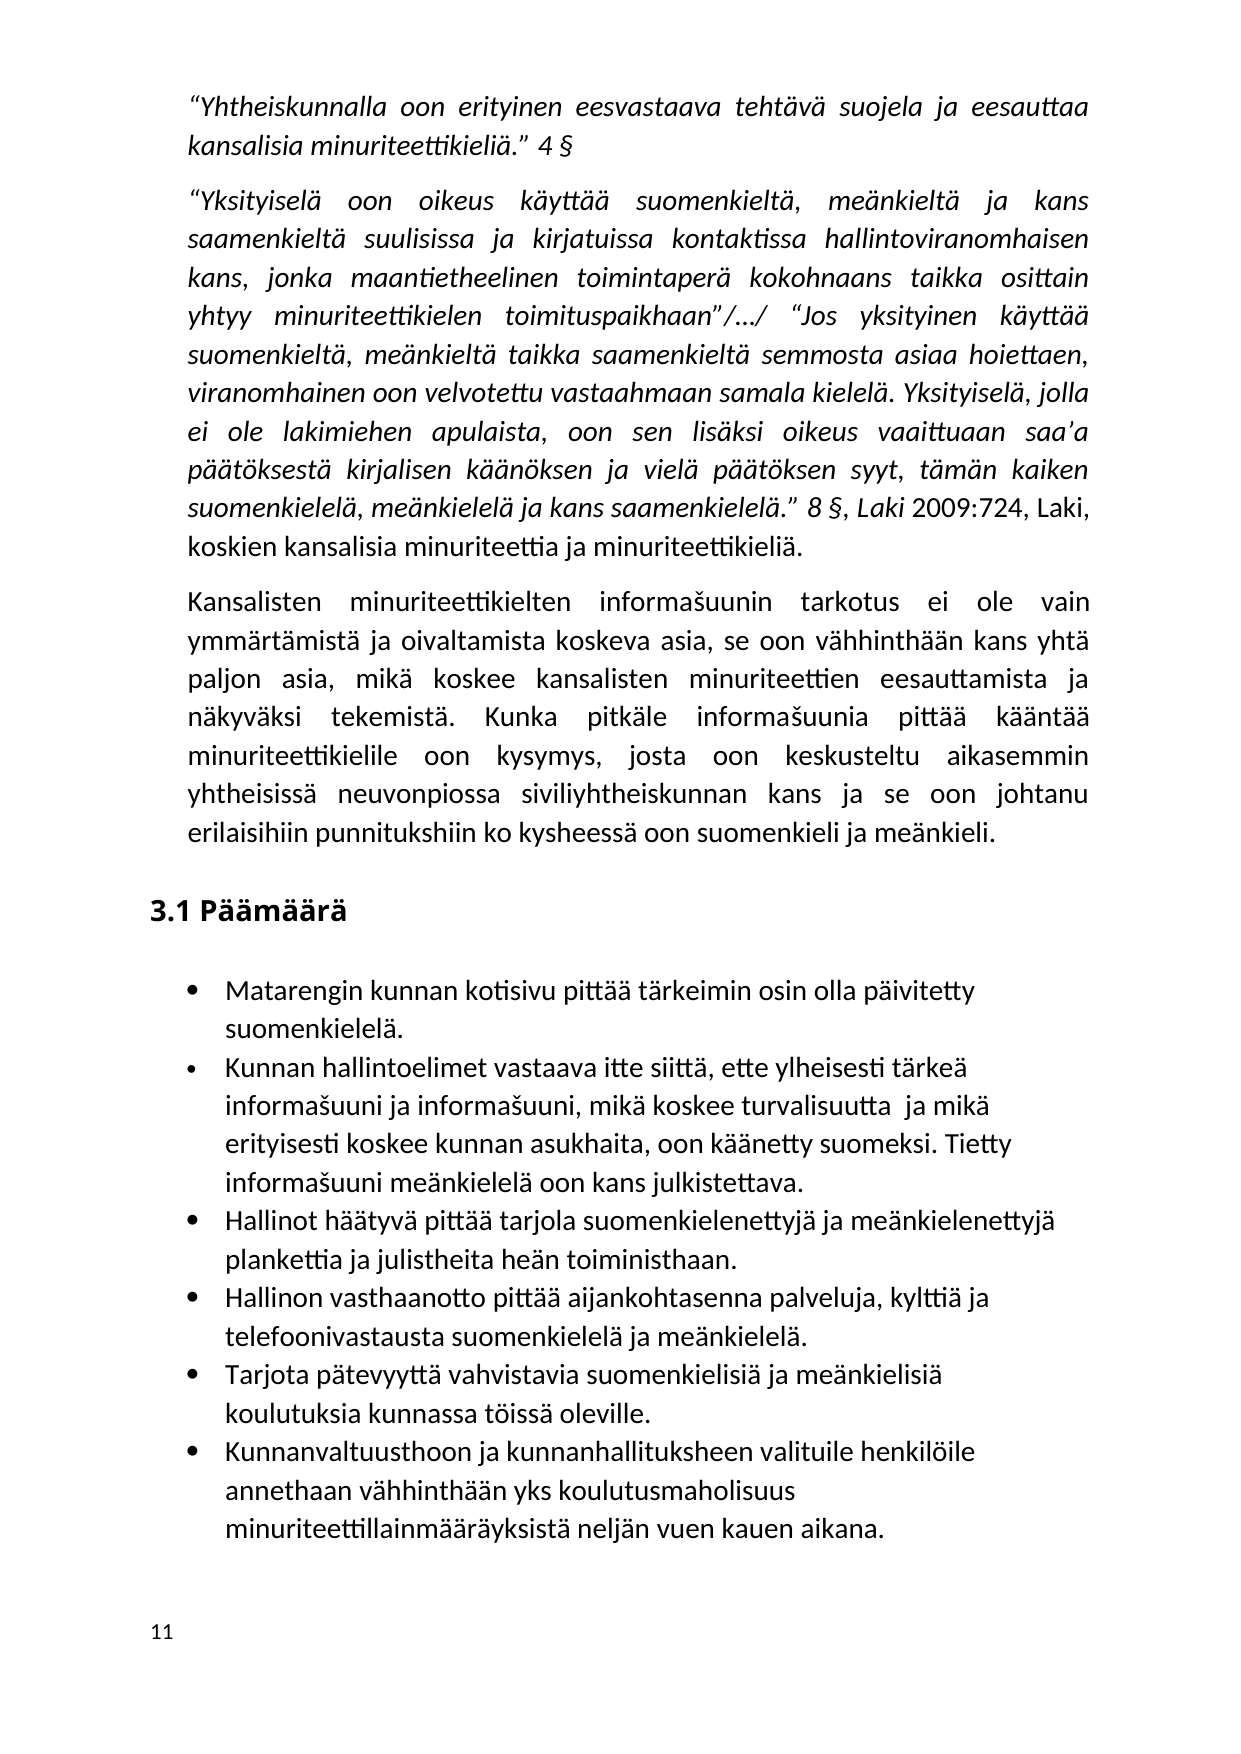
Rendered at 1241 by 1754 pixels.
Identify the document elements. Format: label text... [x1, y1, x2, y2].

list Hallinon vasthaanotto pittää aijankohtasenna palveluja, kylttiä ja telefoonivastausta suomenkielelä ja meänkielelä. [187, 1279, 1090, 1353]
text “Yksityiselä oon oikeus käyttää suomenkieltä, meänkieltä ja kans saamenkieltä suulisissa ja kirjatuissa kontaktissa hallintoviranomhaisen kans, jonka maantietheelinen toimintaperä kokohnaans taikka osittain yhtyy minuriteettikielen toimituspaikhaan”/…/ “Jos yksityinen käyttää suomenkieltä, meänkieltä taikka saamenkieltä semmosta asiaa hoiettaen, viranomhainen oon velvotettu vastaahmaan samala kielelä. Yksityiselä, jolla ei ole lakimiehen apulaista, oon sen lisäksi oikeus vaaittuaan saa’a päätöksestä kirjalisen käänöksen ja vielä päätöksen syyt, tämän kaiken suomenkielelä, meänkielelä ja kans saamenkielelä.” 8 §, Laki 2009:724, Laki, koskien kansalisia minuriteettia ja minuriteettikieliä. [187, 182, 1090, 564]
list Matarengin kunnan kotisivu pittää tärkeimin osin olla päivitetty suomenkielelä. [187, 972, 1090, 1046]
list Tarjota pätevyyttä vahvistavia suomenkielisiä ja meänkielisiä koulutuksia kunnassa töissä oleville. [187, 1356, 1090, 1430]
list Kunnanvaltuusthoon ja kunnanhallituksheen valituile henkilöile annethaan vähhinthään yks koulutusmaholisuus minuriteettillainmääräyksistä neljän vuen kauen aikana. [187, 1433, 1090, 1546]
text Kansalisten minuriteettikielten informašuunin tarkotus ei ole vain ymmärtämistä ja oivaltamista koskeva asia, se oon vähhinthään kans yhtä paljon asia, mikä koskee kansalisten minuriteettien eesauttamista ja näkyväksi tekemistä. Kunka pitkäle informašuunia pittää kääntää minuriteettikielile oon kysymys, josta oon keskusteltu aikasemmin yhtheisissä neuvonpiossa siviliyhtheiskunnan kans ja se oon johtanu erilaisihiin punnitukshiin ko kysheessä oon suomenkieli ja meänkieli. [187, 583, 1090, 849]
text “Yhtheiskunnalla oon erityinen eesvastaava tehtävä suojela ja eesauttaa kansalisia minuriteettikieliä.” 4 § [187, 88, 1090, 163]
list Kunnan hallintoelimet vastaava itte siittä, ette ylheisesti tärkeä informašuuni ja informašuuni, mikä koskee turvalisuutta ja mikä erityisesti koskee kunnan asukhaita, oon käänetty suomeksi. Tietty informašuuni meänkielelä oon kans julkistettava. [187, 1049, 1090, 1200]
subtitle 3.1 Päämäärä [150, 891, 1090, 930]
list Hallinot häätyvä pittää tarjola suomenkielenettyjä ja meänkielenettyjä plankettia ja julistheita heän toiministhaan. [187, 1202, 1090, 1277]
